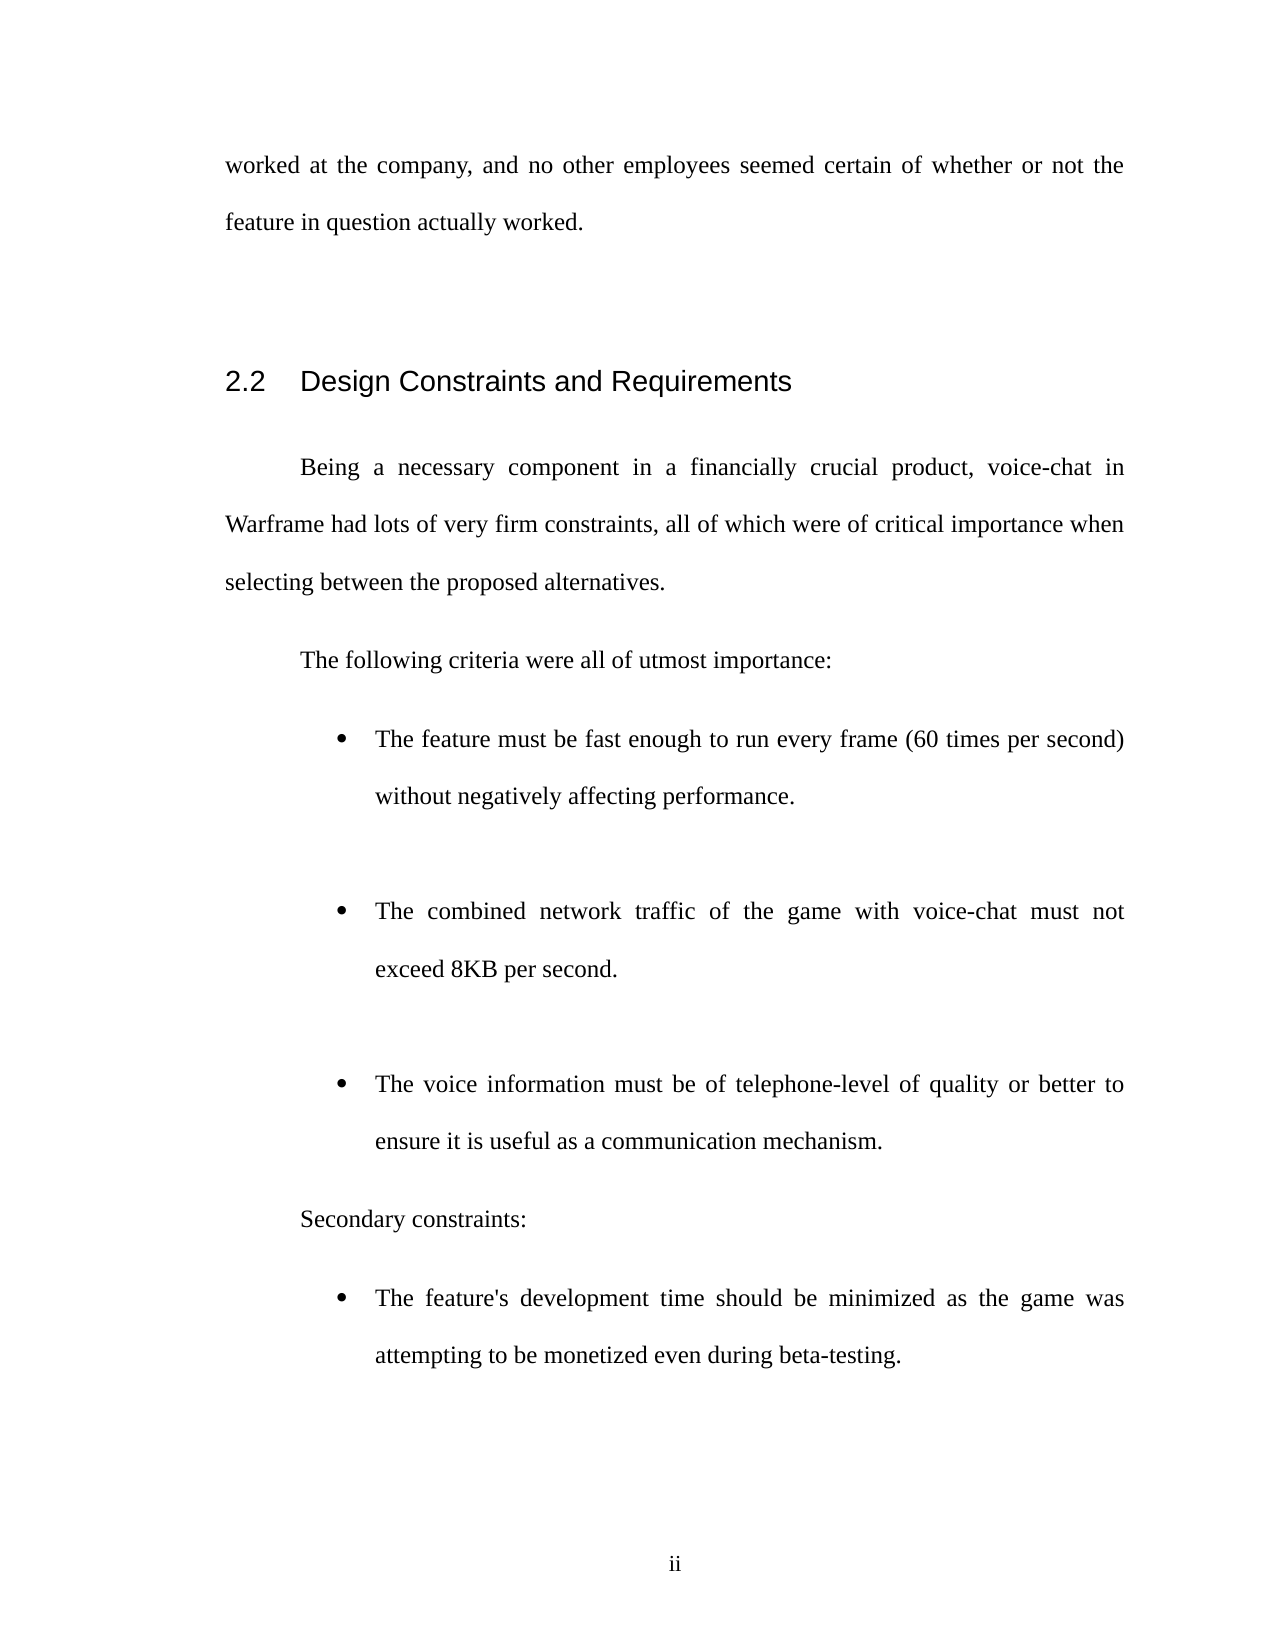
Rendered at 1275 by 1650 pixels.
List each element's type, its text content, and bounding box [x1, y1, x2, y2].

list The combined network traffic of the game with voice-chat must not exceed 8KB per second. [337, 896, 1125, 982]
text Secondary constraints: [225, 1204, 1125, 1233]
list The feature must be fast enough to run every frame (60 times per second) without negatively affecting performance. [337, 724, 1125, 810]
text The following criteria were all of utmost importance: [225, 645, 1125, 674]
text 2.2 Design Constraints and Requirements [225, 364, 1125, 398]
text worked at the company, and no other employees seemed certain of whether or not the feature in question actually worked. [225, 150, 1125, 236]
list The voice information must be of telephone-level of quality or better to ensure it is useful as a communication mechanism. [337, 1069, 1125, 1155]
list The feature's development time should be minimized as the game was attempting to be monetized even during beta-testing. [337, 1283, 1125, 1369]
text Being a necessary component in a financially crucial product, voice-chat in Warframe had lots of very firm constraints, all of which were of critical importance when selecting between the proposed alternatives. [225, 452, 1125, 596]
